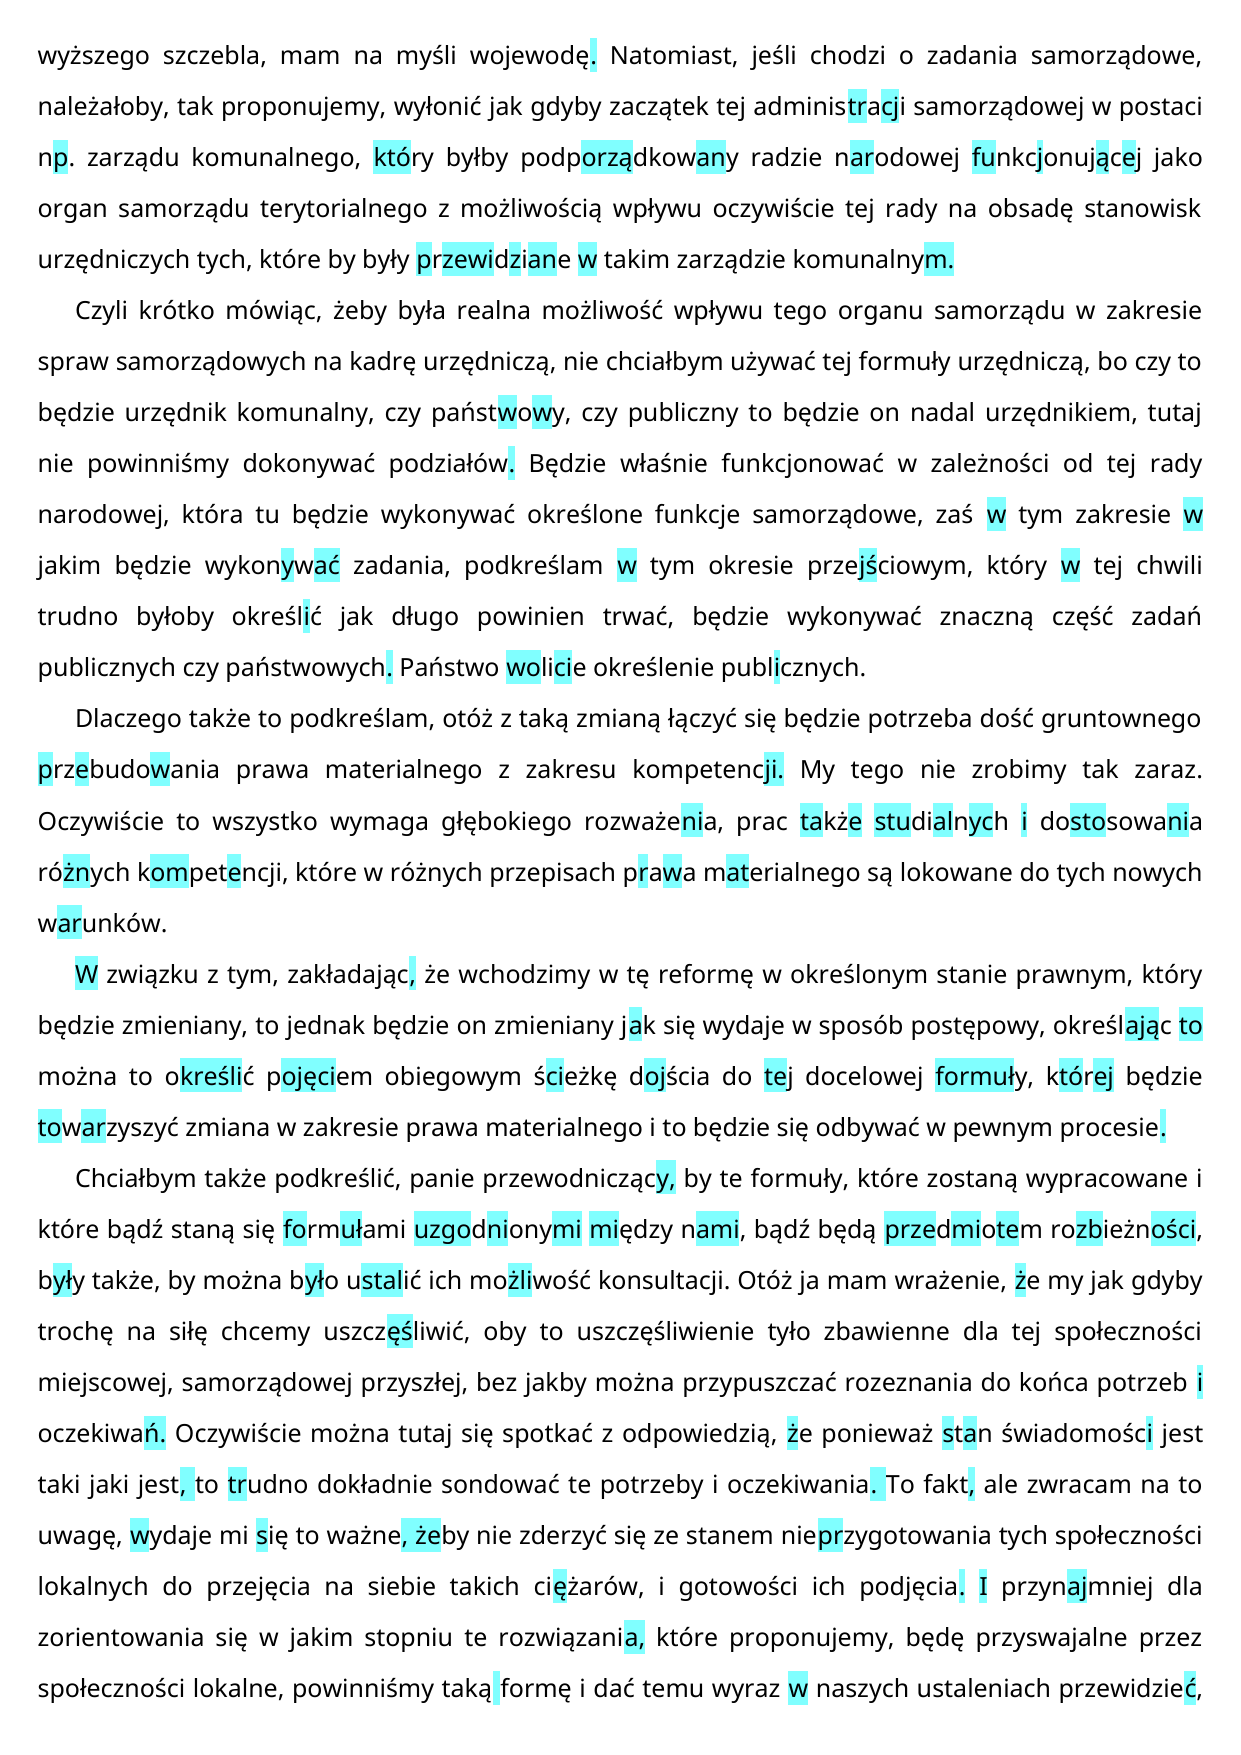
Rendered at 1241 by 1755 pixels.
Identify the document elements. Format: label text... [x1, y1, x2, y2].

text Chciałbym także podkreślić, panie przewodniczący, by te formuły, które zostaną wypracowane i które bądź staną się formułami uzgodnionymi między nami, bądź będą przedmiotem rozbieżności, były także, by można było ustalić ich możliwość konsultacji. Otóż ja mam wrażenie, że my jak gdyby trochę na siłę chcemy uszczęśliwić, oby to uszczęśliwienie tyło zbawienne dla tej społeczności miejscowej, samorządowej przyszłej, bez jakby można przypuszczać rozeznania do końca potrzeb i oczekiwań. Oczywiście można tutaj się spotkać z odpowiedzią, że ponieważ stan świadomości jest taki jaki jest, to trudno dokładnie sondować te potrzeby i oczekiwania. To fakt, ale zwracam na to uwagę, wydaje mi się to ważne, żeby nie zderzyć się ze stanem nieprzygotowania tych społeczności lokalnych do przejęcia na siebie takich ciężarów, i gotowości ich podjęcia. I przynajmniej dla zorientowania się w jakim stopniu te rozwiązania, które proponujemy, będę przyswajalne przez społeczności lokalne, powinniśmy taką formę i dać temu wyraz w naszych ustaleniach przewidzieć, [37, 1160, 1203, 1705]
text Dlaczego także to podkreślam, otóż z taką zmianą łączyć się będzie potrzeba dość gruntownego przebudowania prawa materialnego z zakresu kompetencji. My tego nie zrobimy tak zaraz. Oczywiście to wszystko wymaga głębokiego rozważenia, prac także studialnych i dostosowania różnych kompetencji, które w różnych przepisach prawa materialnego są lokowane do tych nowych warunków. [37, 701, 1203, 939]
text W związku z tym, zakładając, że wchodzimy w tę reformę w określonym stanie prawnym, który będzie zmieniany, to jednak będzie on zmieniany jak się wydaje w sposób postępowy, określając to można to określić pojęciem obiegowym ścieżkę dojścia do tej docelowej formuły, której będzie towarzyszyć zmiana w zakresie prawa materialnego i to będzie się odbywać w pewnym procesie. [37, 956, 1203, 1143]
text wyższego szczebla, mam na myśli wojewodę. Natomiast, jeśli chodzi o zadania samorządowe, należałoby, tak proponujemy, wyłonić jak gdyby zaczątek tej administracji samorządowej w postaci np. zarządu komunalnego, który byłby podporządkowany radzie narodowej funkcjonującej jako organ samorządu terytorialnego z możliwością wpływu oczywiście tej rady na obsadę stanowisk urzędniczych tych, które by były przewidziane w takim zarządzie komunalnym. [37, 37, 1203, 276]
text Czyli krótko mówiąc, żeby była realna możliwość wpływu tego organu samorządu w zakresie spraw samorządowych na kadrę urzędniczą, nie chciałbym używać tej formuły urzędniczą, bo czy to będzie urzędnik komunalny, czy państwowy, czy publiczny to będzie on nadal urzędnikiem, tutaj nie powinniśmy dokonywać podziałów. Będzie właśnie funkcjonować w zależności od tej rady narodowej, która tu będzie wykonywać określone funkcje samorządowe, zaś w tym zakresie w jakim będzie wykonywać zadania, podkreślam w tym okresie przejściowym, który w tej chwili trudno byłoby określić jak długo powinien trwać, będzie wykonywać znaczną część zadań publicznych czy państwowych. Państwo wolicie określenie publicznych. [37, 293, 1203, 684]
